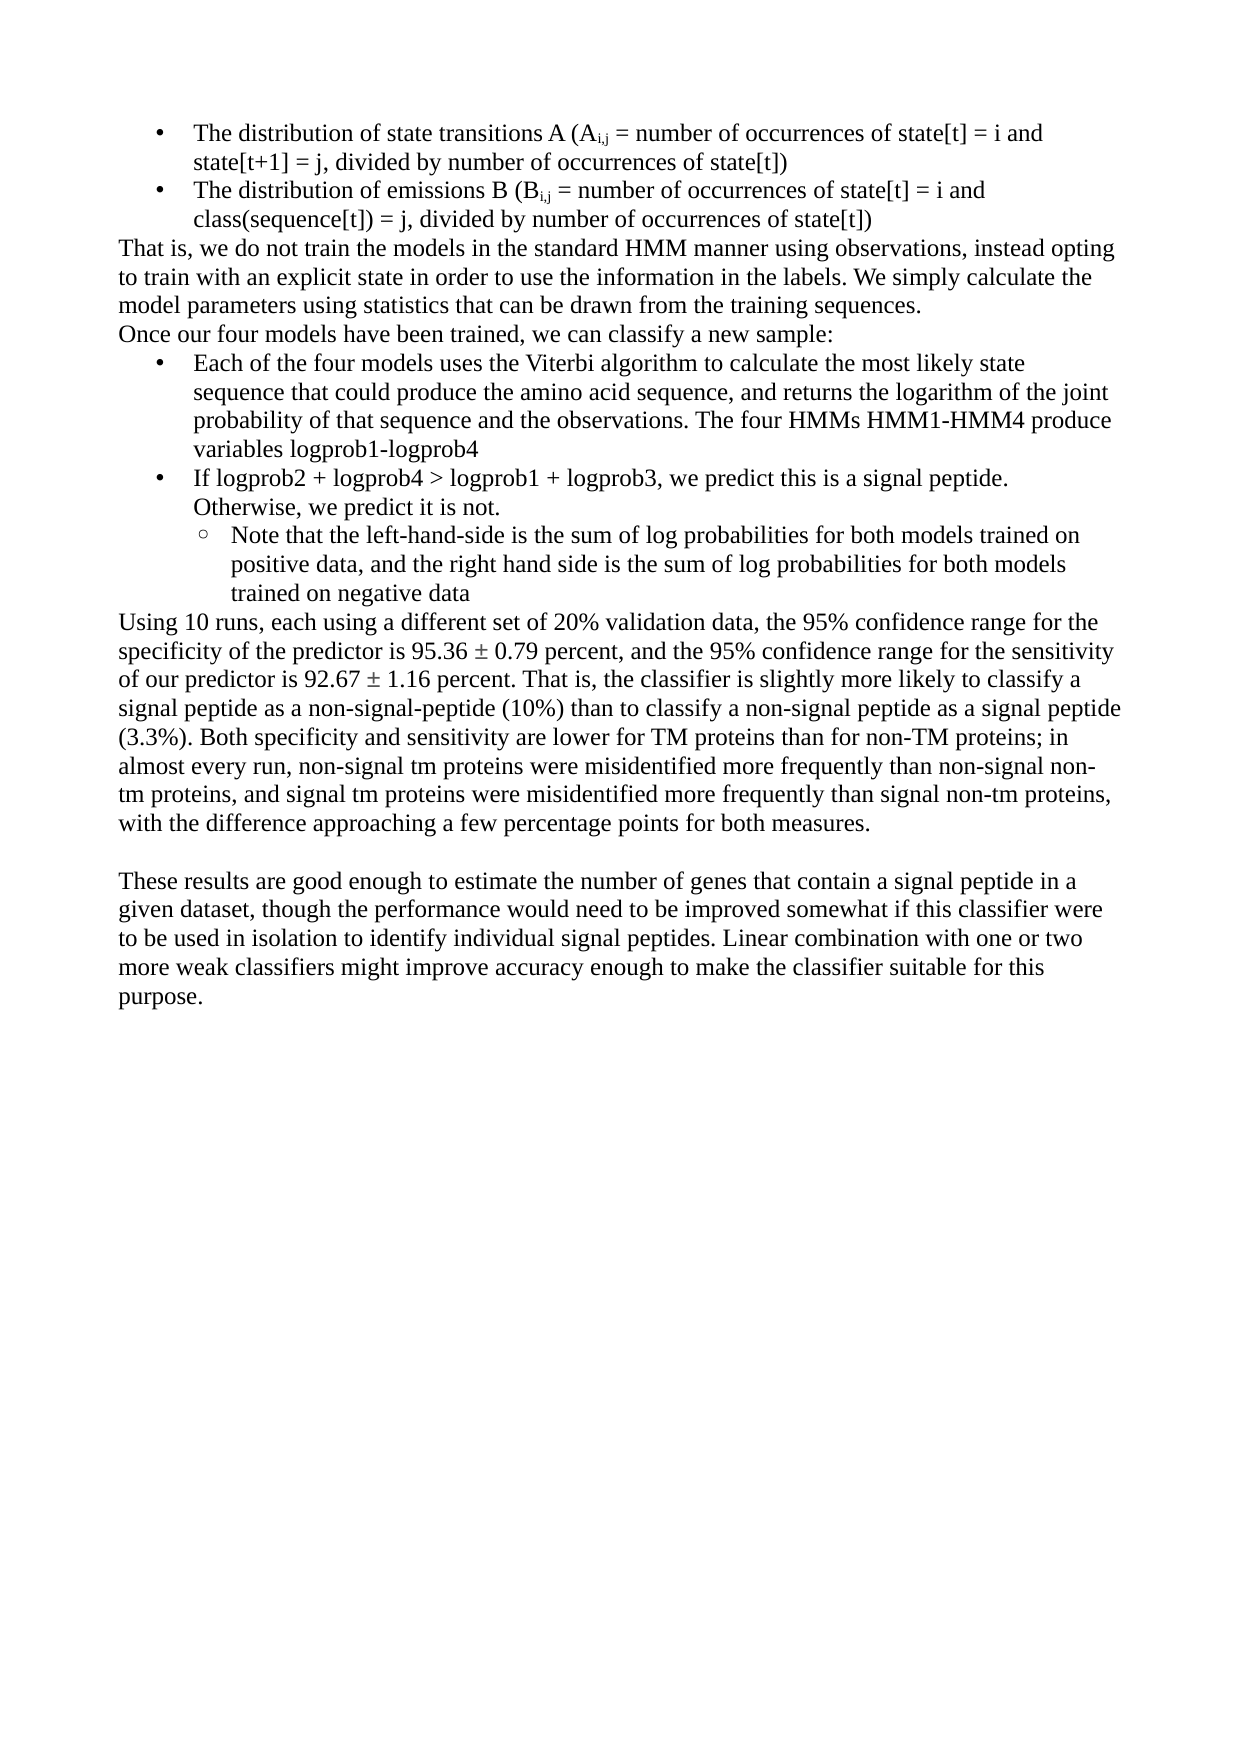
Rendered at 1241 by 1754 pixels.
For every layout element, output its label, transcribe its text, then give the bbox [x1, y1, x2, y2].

text These results are good enough to estimate the number of genes that contain a signal peptide in a given dataset, though the performance would need to be improved somewhat if this classifier were to be used in isolation to identify individual signal peptides. Linear combination with one or two more weak classifiers might improve accuracy enough to make the classifier suitable for this purpose. [118, 866, 1122, 1009]
list If logprob2 + logprob4 > logprob1 + logprob3, we predict this is a signal peptide. Otherwise, we predict it is not. [156, 463, 1122, 521]
text Using 10 runs, each using a different set of 20% validation data, the 95% confidence range for the specificity of the predictor is 95.36 ± 0.79 percent, and the 95% confidence range for the sensitivity of our predictor is 92.67 ± 1.16 percent. That is, the classifier is slightly more likely to classify a signal peptide as a non-signal-peptide (10%) than to classify a non-signal peptide as a signal peptide (3.3%). Both specificity and sensitivity are lower for TM proteins than for non-TM proteins; in almost every run, non-signal tm proteins were misidentified more frequently than non-signal non-tm proteins, and signal tm proteins were misidentified more frequently than signal non-tm proteins, with the difference approaching a few percentage points for both measures. [118, 607, 1122, 837]
list The distribution of state transitions A (Ai,j = number of occurrences of state[t] = i and state[t+1] = j, divided by number of occurrences of state[t]) [156, 118, 1122, 176]
list Note that the left-hand-side is the sum of log probabilities for both models trained on positive data, and the right hand side is the sum of log probabilities for both models trained on negative data [193, 521, 1122, 607]
list The distribution of emissions B (Bi,j = number of occurrences of state[t] = i and class(sequence[t]) = j, divided by number of occurrences of state[t]) [156, 176, 1122, 233]
text Once our four models have been trained, we can classify a new sample: [118, 319, 1122, 348]
list Each of the four models uses the Viterbi algorithm to calculate the most likely state sequence that could produce the amino acid sequence, and returns the logarithm of the joint probability of that sequence and the observations. The four HMMs HMM1-HMM4 produce variables logprob1-logprob4 [156, 348, 1122, 463]
text That is, we do not train the models in the standard HMM manner using observations, instead opting to train with an explicit state in order to use the information in the labels. We simply calculate the model parameters using statistics that can be drawn from the training sequences. [118, 233, 1122, 319]
